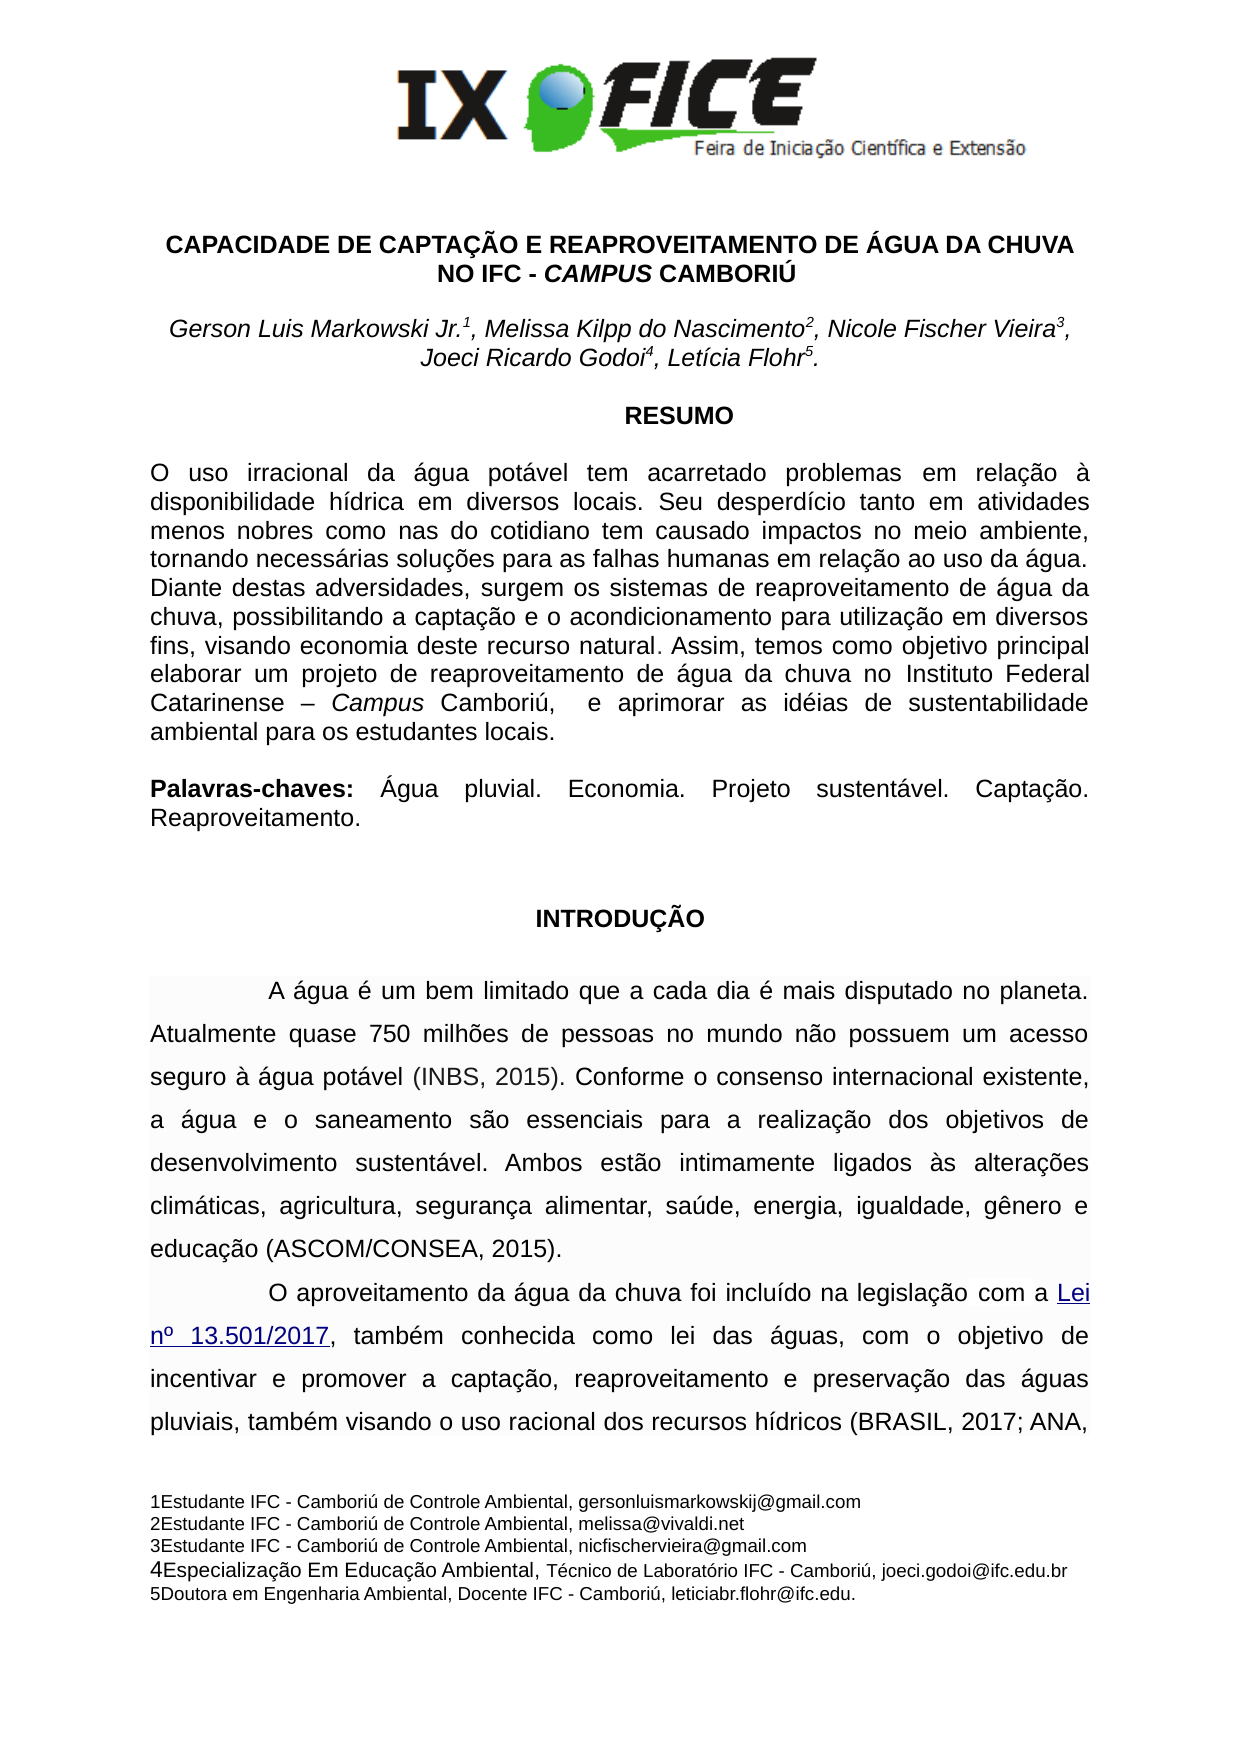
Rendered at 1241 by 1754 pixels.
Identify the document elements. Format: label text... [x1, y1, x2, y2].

picture [385, 30, 1042, 174]
text Estudante IFC - Camboriú de Controle Ambiental, gersonluismarkowskij@gmail.com [150, 1491, 1090, 1513]
text O uso irracional da água potável tem acarretado problemas em relação à disponibilidade hídrica em diversos locais. Seu desperdício tanto em atividades menos nobres como nas do cotidiano tem causado impactos no meio ambiente, tornando necessárias soluções para as falhas humanas em relação ao uso da água. Diante destas adversidades, surgem os sistemas de reaproveitamento de água da chuva, possibilitando a captação e o acondicionamento para utilização em diversos fins, visando economia deste recurso natural. Assim, temos como objetivo principal elaborar um projeto de reaproveitamento de água da chuva no Instituto Federal Catarinense – Campus Camboriú, e aprimorar as idéias de sustentabilidade ambiental para os estudantes locais. [150, 458, 1090, 746]
text CAPACIDADE DE CAPTAÇÃO E REAPROVEITAMENTO DE ÁGUA DA CHUVA NO IFC - CAMPUS CAMBORIÚ [150, 231, 1090, 288]
text Estudante IFC - Camboriú de Controle Ambiental, nicfischervieira@gmail.com [150, 1534, 1090, 1556]
text Estudante IFC - Camboriú de Controle Ambiental, melissa@vivaldi.net [150, 1513, 1090, 1534]
text O aproveitamento da água da chuva foi incluído na legislação com a Lei nº 13.501/2017, também conhecida como lei das águas, com o objetivo de incentivar e promover a captação, reaproveitamento e preservação das águas pluviais, também visando o uso racional dos recursos hídricos (BRASIL, 2017; ANA, [150, 1277, 1090, 1436]
text Especialização Em Educação Ambiental, Técnico de Laboratório IFC - Camboriú, joeci.godoi@ifc.edu.br [150, 1556, 1090, 1582]
text A água é um bem limitado que a cada dia é mais disputado no planeta. Atualmente quase 750 milhões de pessoas no mundo não possuem um acesso seguro à água potável (INBS, 2015). Conforme o consenso internacional existente, a água e o saneamento são essenciais para a realização dos objetivos de desenvolvimento sustentável. Ambos estão intimamente ligados às alterações climáticas, agricultura, segurança alimentar, saúde, energia, igualdade, gênero e educação (ASCOM/CONSEA, 2015). [150, 976, 1090, 1263]
text Gerson Luis Markowski Jr., Melissa Kilpp do Nascimento, Nicole Fischer Vieira, Joeci Ricardo Godoi, Letícia Flohr. [150, 314, 1090, 372]
text INTRODUÇÃO [150, 904, 1090, 932]
text Doutora em Engenharia Ambiental, Docente IFC - Camboriú, leticiabr.flohr@ifc.edu. [150, 1582, 1090, 1604]
text Palavras-chaves: Água pluvial. Economia. Projeto sustentável. Captação. Reaproveitamento. [150, 774, 1090, 832]
text RESUMO [150, 401, 1090, 429]
